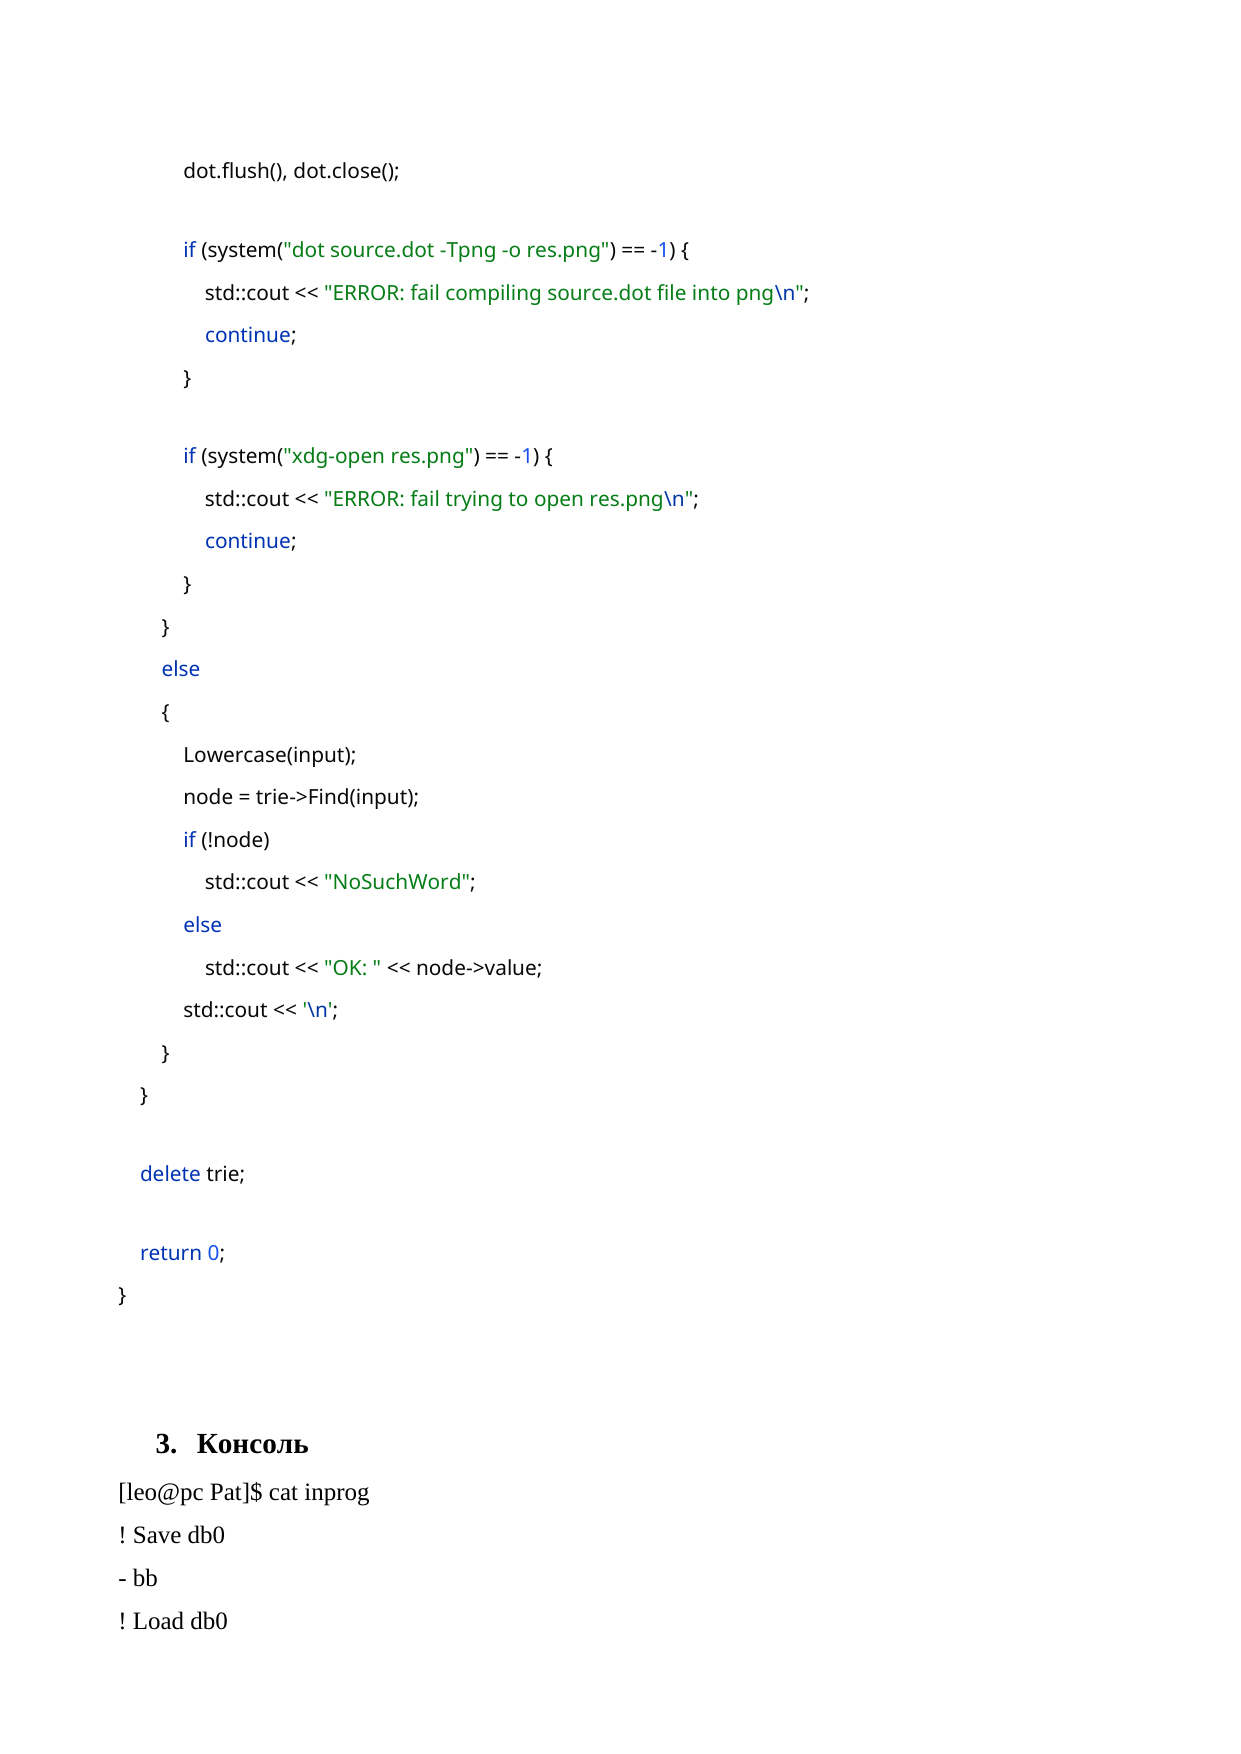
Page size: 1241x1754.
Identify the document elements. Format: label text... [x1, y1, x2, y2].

list Консоль [155, 1426, 1181, 1460]
text ! Save db0 [118, 1520, 1181, 1548]
text ! Load db0 [118, 1606, 1181, 1635]
text dot.flush(), dot.close(); if (system("dot source.dot -Tpng -o res.png") == -1) { std::cout << "ERROR: fail compiling source.dot file into png\n"; continue; } if (system("xdg-open res.png") == -1) { std::cout << "ERROR: fail trying to open res.png\n"; continue; } } else { Lowercase(input); node = trie->Find(input); if (!node) std::cout << "NoSuchWord"; else std::cout << "OK: " << node->value; std::cout << '\n'; } } delete trie; return 0; } [118, 118, 1181, 1359]
text - bb [118, 1563, 1181, 1592]
text [leo@pc Pat]$ cat inprog [118, 1477, 1181, 1505]
